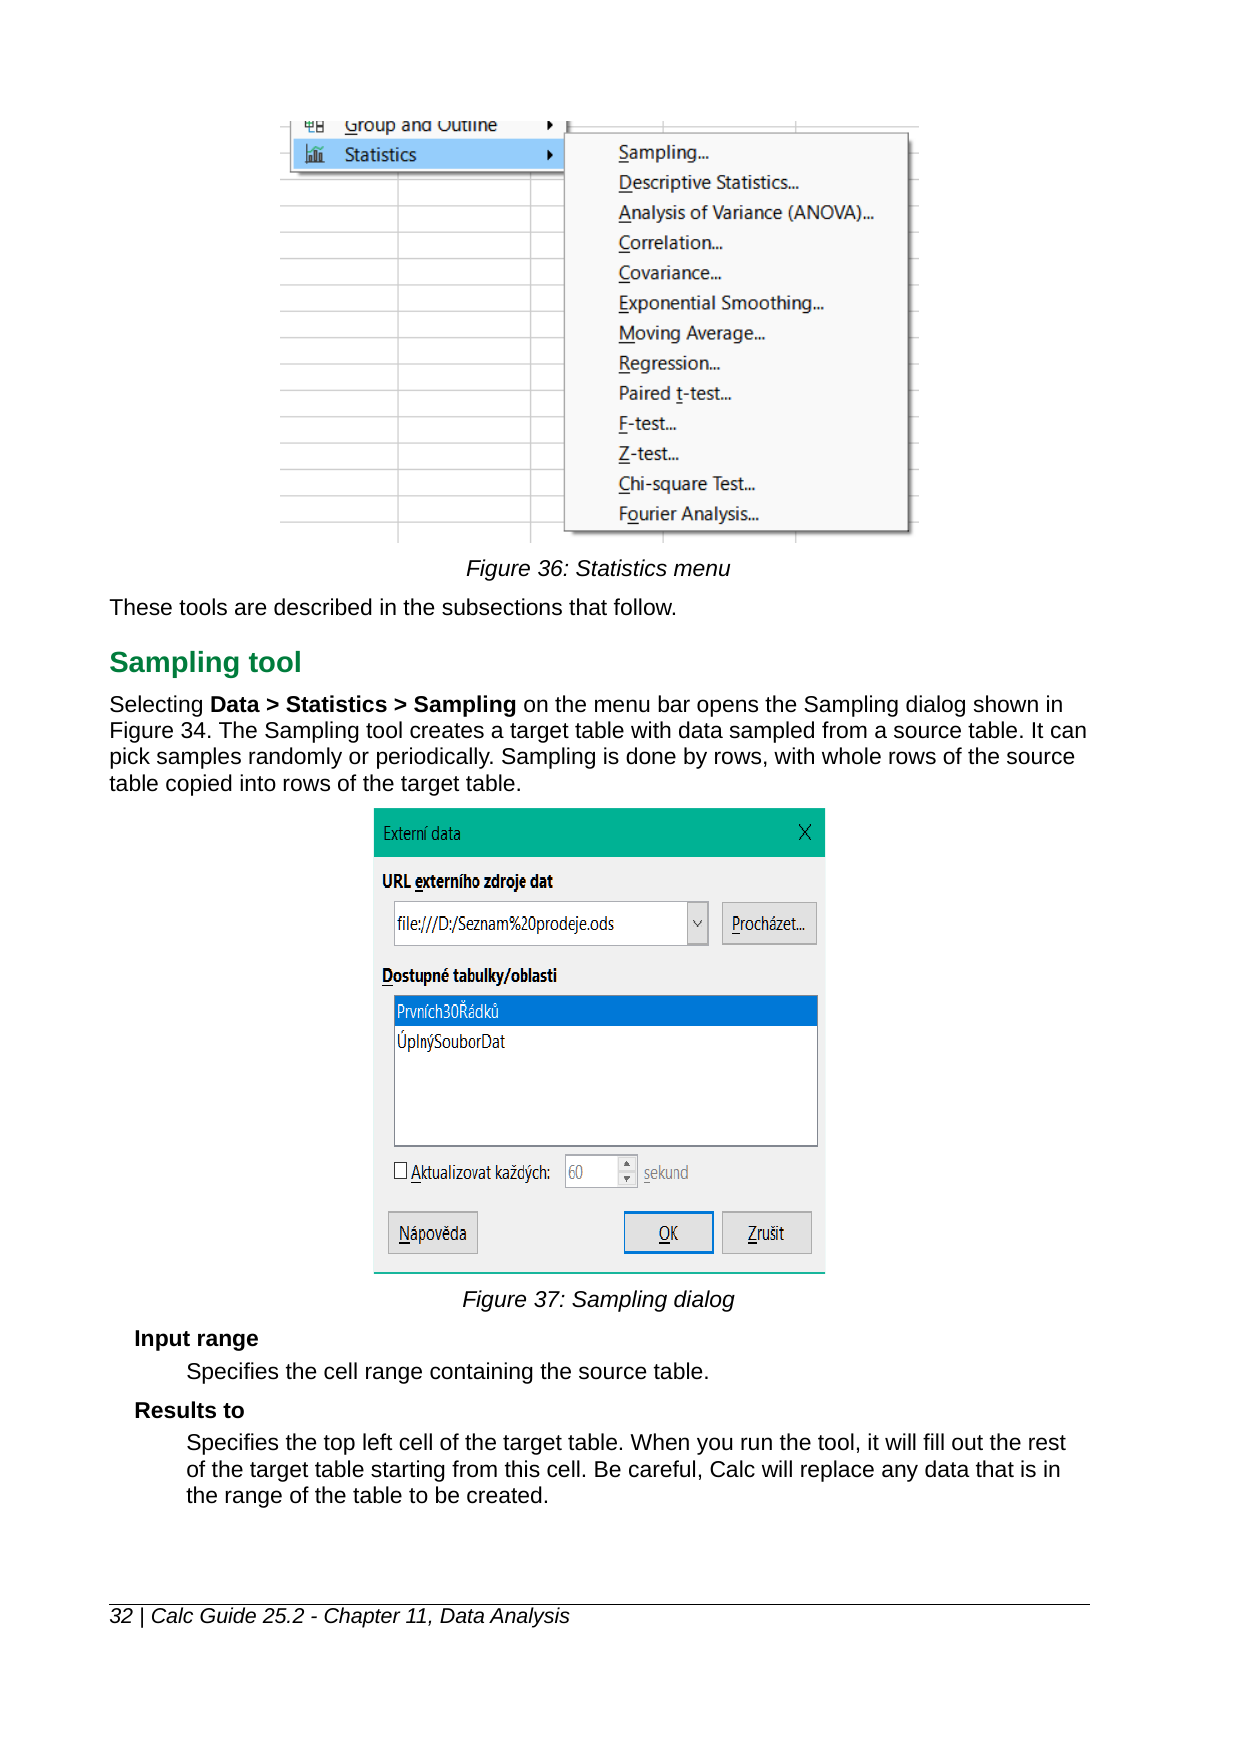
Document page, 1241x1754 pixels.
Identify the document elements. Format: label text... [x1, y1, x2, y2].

text Specifies the top left cell of the target table. When you run the tool, it will fill out the rest of the target table starting from this cell. Be careful, Calc will replace any data that is in the range of the table to be created. [186, 1429, 1090, 1508]
text Results to [134, 1397, 1090, 1423]
picture [373, 808, 826, 1274]
subtitle Sampling tool [109, 644, 1090, 678]
text Selecting Data > Statistics > Sampling on the menu bar opens the Sampling dialog shown in Figure 34. The Sampling tool creates a target table with data sampled from a source table. It can pick samples randomly or periodically. Sampling is done by rows, with whole rows of the source table copied into rows of the target table. [109, 691, 1090, 796]
picture [280, 121, 919, 543]
text Input range [134, 1325, 1090, 1352]
text Figure 37: Sampling dialog [374, 1286, 825, 1313]
text Specifies the cell range containing the source table. [186, 1358, 1090, 1384]
text These tools are described in the subsections that follow. [109, 593, 1090, 620]
text Figure 36: Statistics menu [280, 555, 919, 581]
